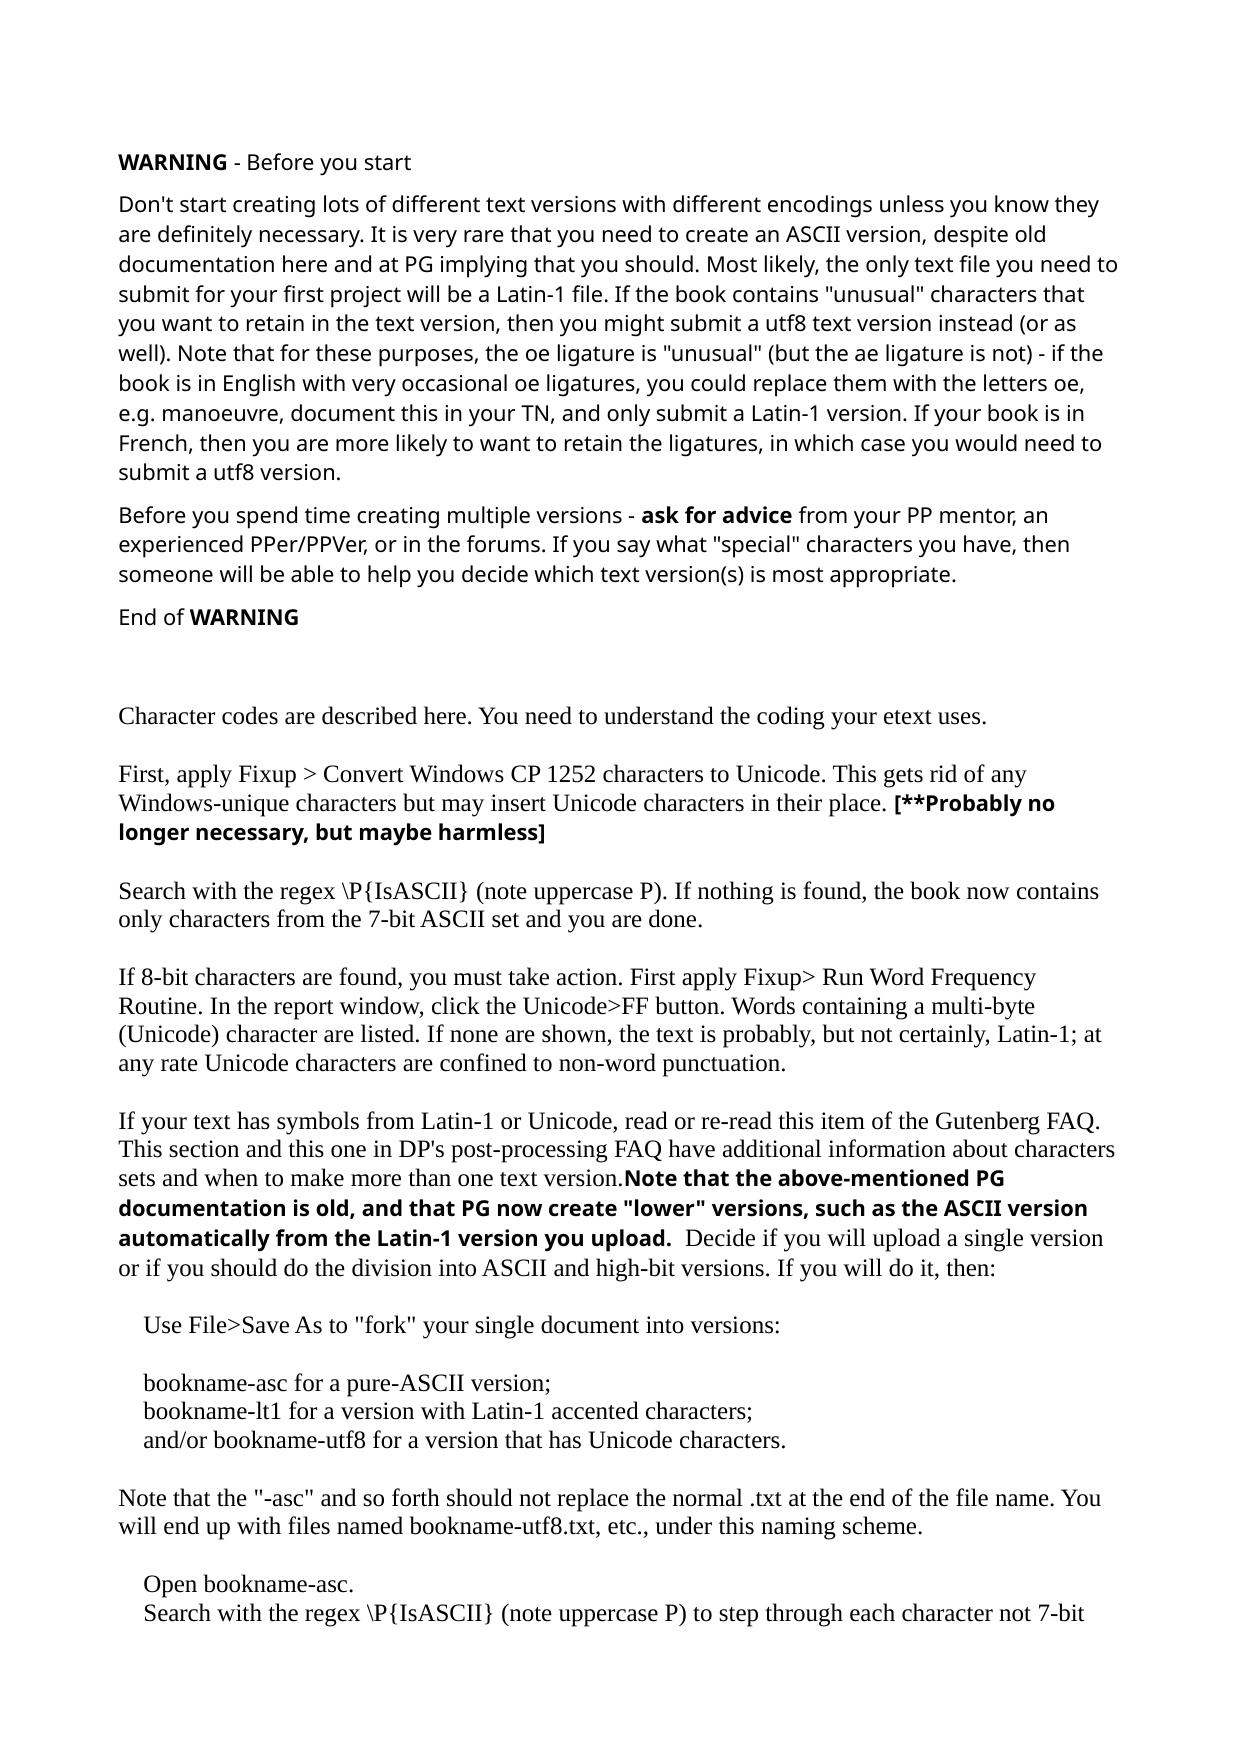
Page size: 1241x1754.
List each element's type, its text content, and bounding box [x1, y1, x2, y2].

text and/or bookname-utf8 for a version that has Unicode characters. [118, 1425, 1122, 1454]
text End of WARNING [118, 601, 1122, 631]
text If your text has symbols from Latin-1 or Unicode, read or re-read this item of the Gutenberg FAQ. This section and this one in DP's post-processing FAQ have additional information about characters sets and when to make more than one text version.Note that the above-mentioned PG documentation is old, and that PG now create "lower" versions, such as the ASCII version automatically from the Latin-1 version you upload. Decide if you will upload a single version or if you should do the division into ASCII and high-bit versions. If you will do it, then: [118, 1106, 1122, 1281]
text Search with the regex \P{IsASCII} (note uppercase P). If nothing is found, the book now contains only characters from the 7-bit ASCII set and you are done. [118, 876, 1122, 933]
text Search with the regex \P{IsASCII} (note uppercase P) to step through each character not 7-bit [118, 1598, 1122, 1626]
text If 8-bit characters are found, you must take action. First apply Fixup> Run Word Frequency Routine. In the report window, click the Unicode>FF button. Words containing a multi-byte (Unicode) character are listed. If none are shown, the text is probably, but not certainly, Latin-1; at any rate Unicode characters are confined to non-word punctuation. [118, 962, 1122, 1077]
text Before you spend time creating multiple versions - ask for advice from your PP mentor, an experienced PPer/PPVer, or in the forums. If you say what "special" characters you have, then someone will be able to help you decide which text version(s) is most appropriate. [118, 499, 1122, 589]
text bookname-lt1 for a version with Latin-1 accented characters; [118, 1396, 1122, 1425]
text WARNING - Before you start [118, 147, 1122, 177]
text bookname-asc for a pure-ASCII version; [118, 1368, 1122, 1396]
text Don't start creating lots of different text versions with different encodings unless you know they are definitely necessary. It is very rare that you need to create an ASCII version, despite old documentation here and at PG implying that you should. Most likely, the only text file you need to submit for your first project will be a Latin-1 file. If the book contains "unusual" characters that you want to retain in the text version, then you might submit a utf8 text version instead (or as well). Note that for these purposes, the oe ligature is "unusual" (but the ae ligature is not) - if the book is in English with very occasional oe ligatures, you could replace them with the letters oe, e.g. manoeuvre, document this in your TN, and only submit a Latin-1 version. If your book is in French, then you are more likely to want to retain the ligatures, in which case you would need to submit a utf8 version. [118, 189, 1122, 487]
text Open bookname-asc. [118, 1569, 1122, 1598]
text Use File>Save As to "fork" your single document into versions: [118, 1310, 1122, 1339]
text Character codes are described here. You need to understand the coding your etext uses. [118, 701, 1122, 730]
text First, apply Fixup > Convert Windows CP 1252 characters to Unicode. This gets rid of any Windows-unique characters but may insert Unicode characters in their place. [**Probably no longer necessary, but maybe harmless] [118, 759, 1122, 847]
text Note that the "-asc" and so forth should not replace the normal .txt at the end of the file name. You will end up with files named bookname-utf8.txt, etc., under this naming scheme. [118, 1483, 1122, 1540]
